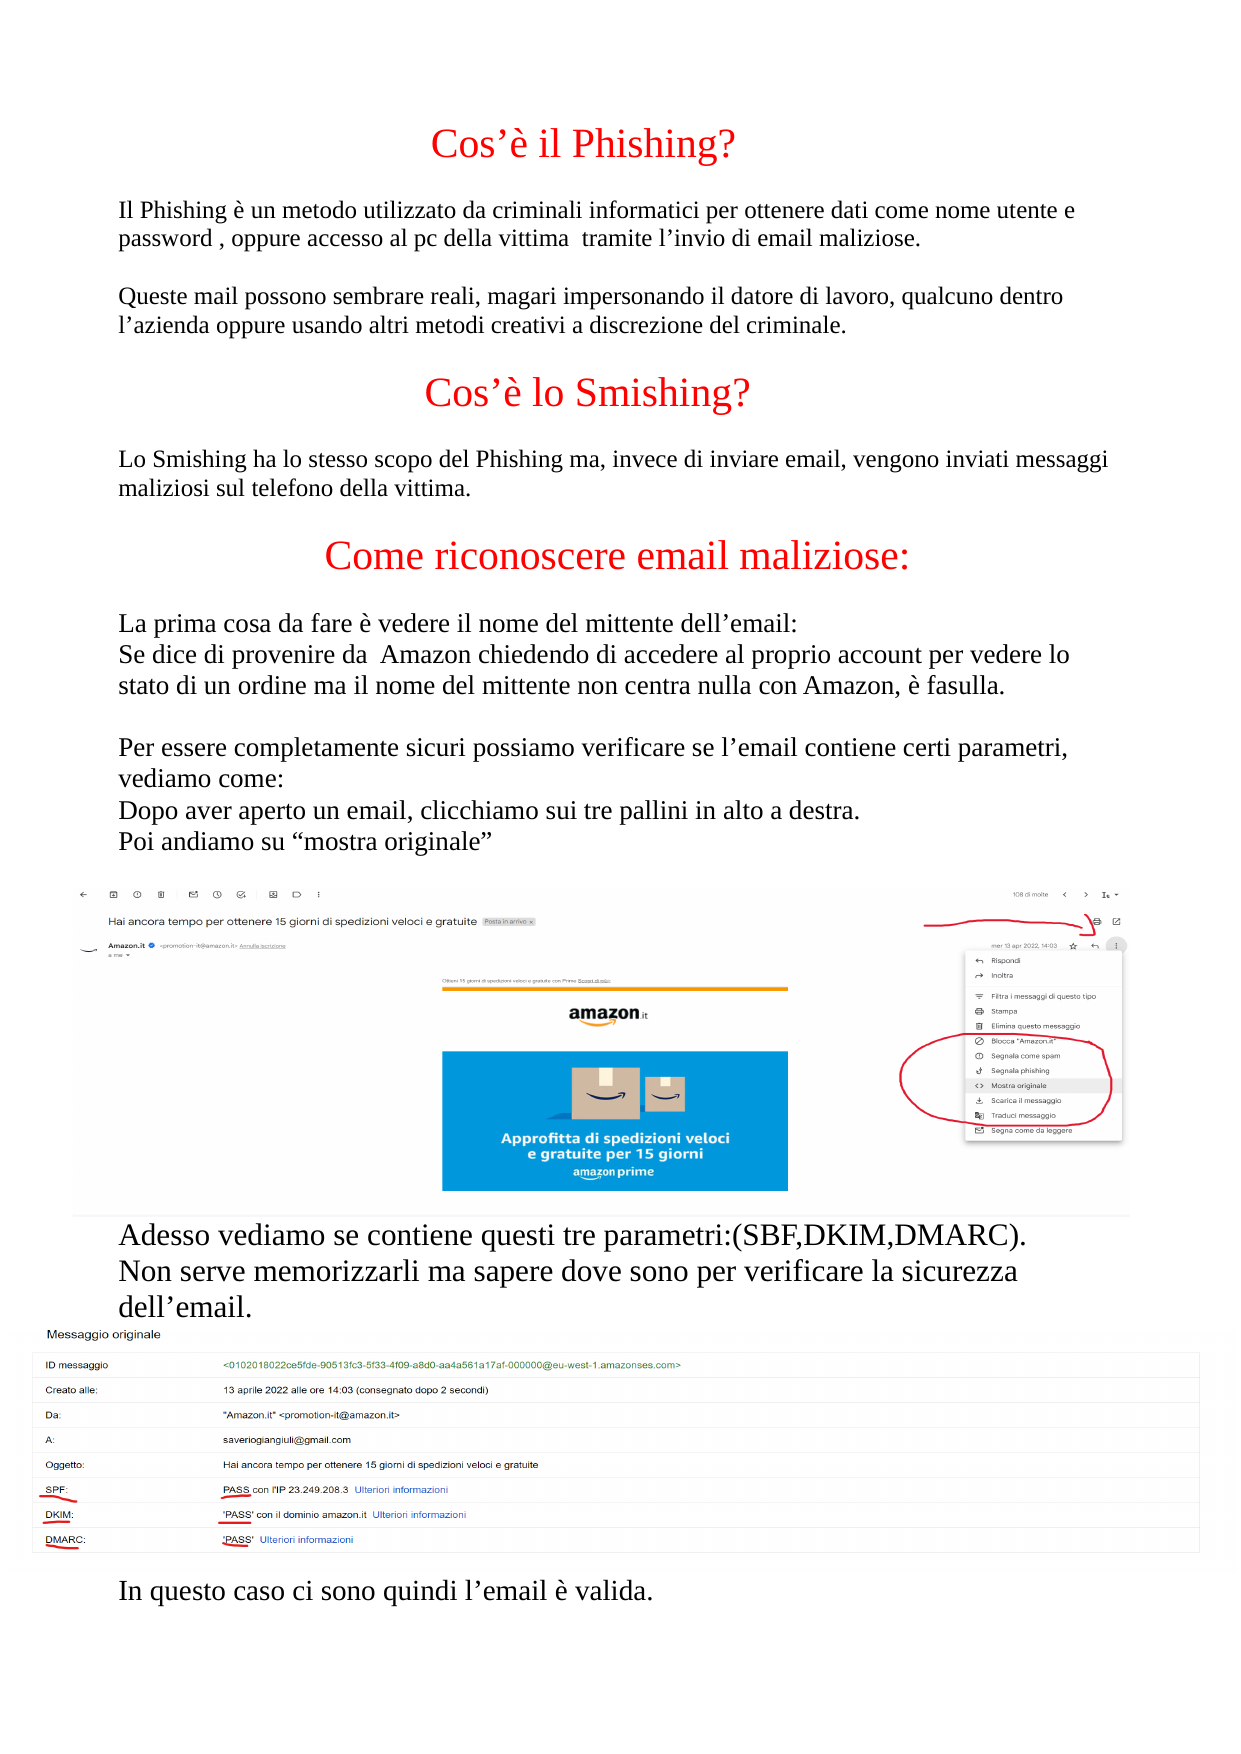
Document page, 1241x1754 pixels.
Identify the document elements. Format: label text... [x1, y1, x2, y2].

text Poi andiamo su “mostra originale” [118, 825, 1122, 856]
text Adesso vediamo se contiene questi tre parametri:(SBF,DKIM,DMARC). [118, 1217, 1122, 1252]
text Queste mail possono sembrare reali, magari impersonando il datore di lavoro, qualcuno dentro l’azienda oppure usando altri metodi creativi a discrezione del criminale. [118, 281, 1122, 338]
text Cos’è lo Smishing? [118, 367, 1122, 415]
text La prima cosa da fare è vedere il nome del mittente dell’email: [118, 607, 1122, 638]
text Il Phishing è un metodo utilizzato da criminali informatici per ottenere dati come nome utente e password , oppure accesso al pc della vittima tramite l’invio di email maliziose. [118, 195, 1122, 252]
text [118, 1324, 1122, 1330]
text Se dice di provenire da Amazon chiedendo di accedere al proprio account per vedere lo stato di un ordine ma il nome del mittente non centra nulla con Amazon, è fasulla. [118, 638, 1122, 700]
text Cos’è il Phishing? [118, 118, 1122, 166]
text Lo Smishing ha lo stesso scopo del Phishing ma, invece di inviare email, vengono inviati messaggi maliziosi sul telefono della vittima. [118, 444, 1122, 501]
text Come riconoscere email maliziose: [118, 530, 1122, 578]
text Per essere completamente sicuri possiamo verificare se l’email contiene certi parametri, vediamo come: [118, 731, 1122, 794]
text Non serve memorizzarli ma sapere dove sono per verificare la sicurezza dell’email. [118, 1252, 1122, 1324]
text Dopo aver aperto un email, clicchiamo sui tre pallini in alto a destra. [118, 794, 1122, 825]
text In questo caso ci sono quindi l’email è valida. [118, 1573, 1122, 1606]
picture [72, 888, 1130, 1217]
picture [9, 1330, 1236, 1573]
